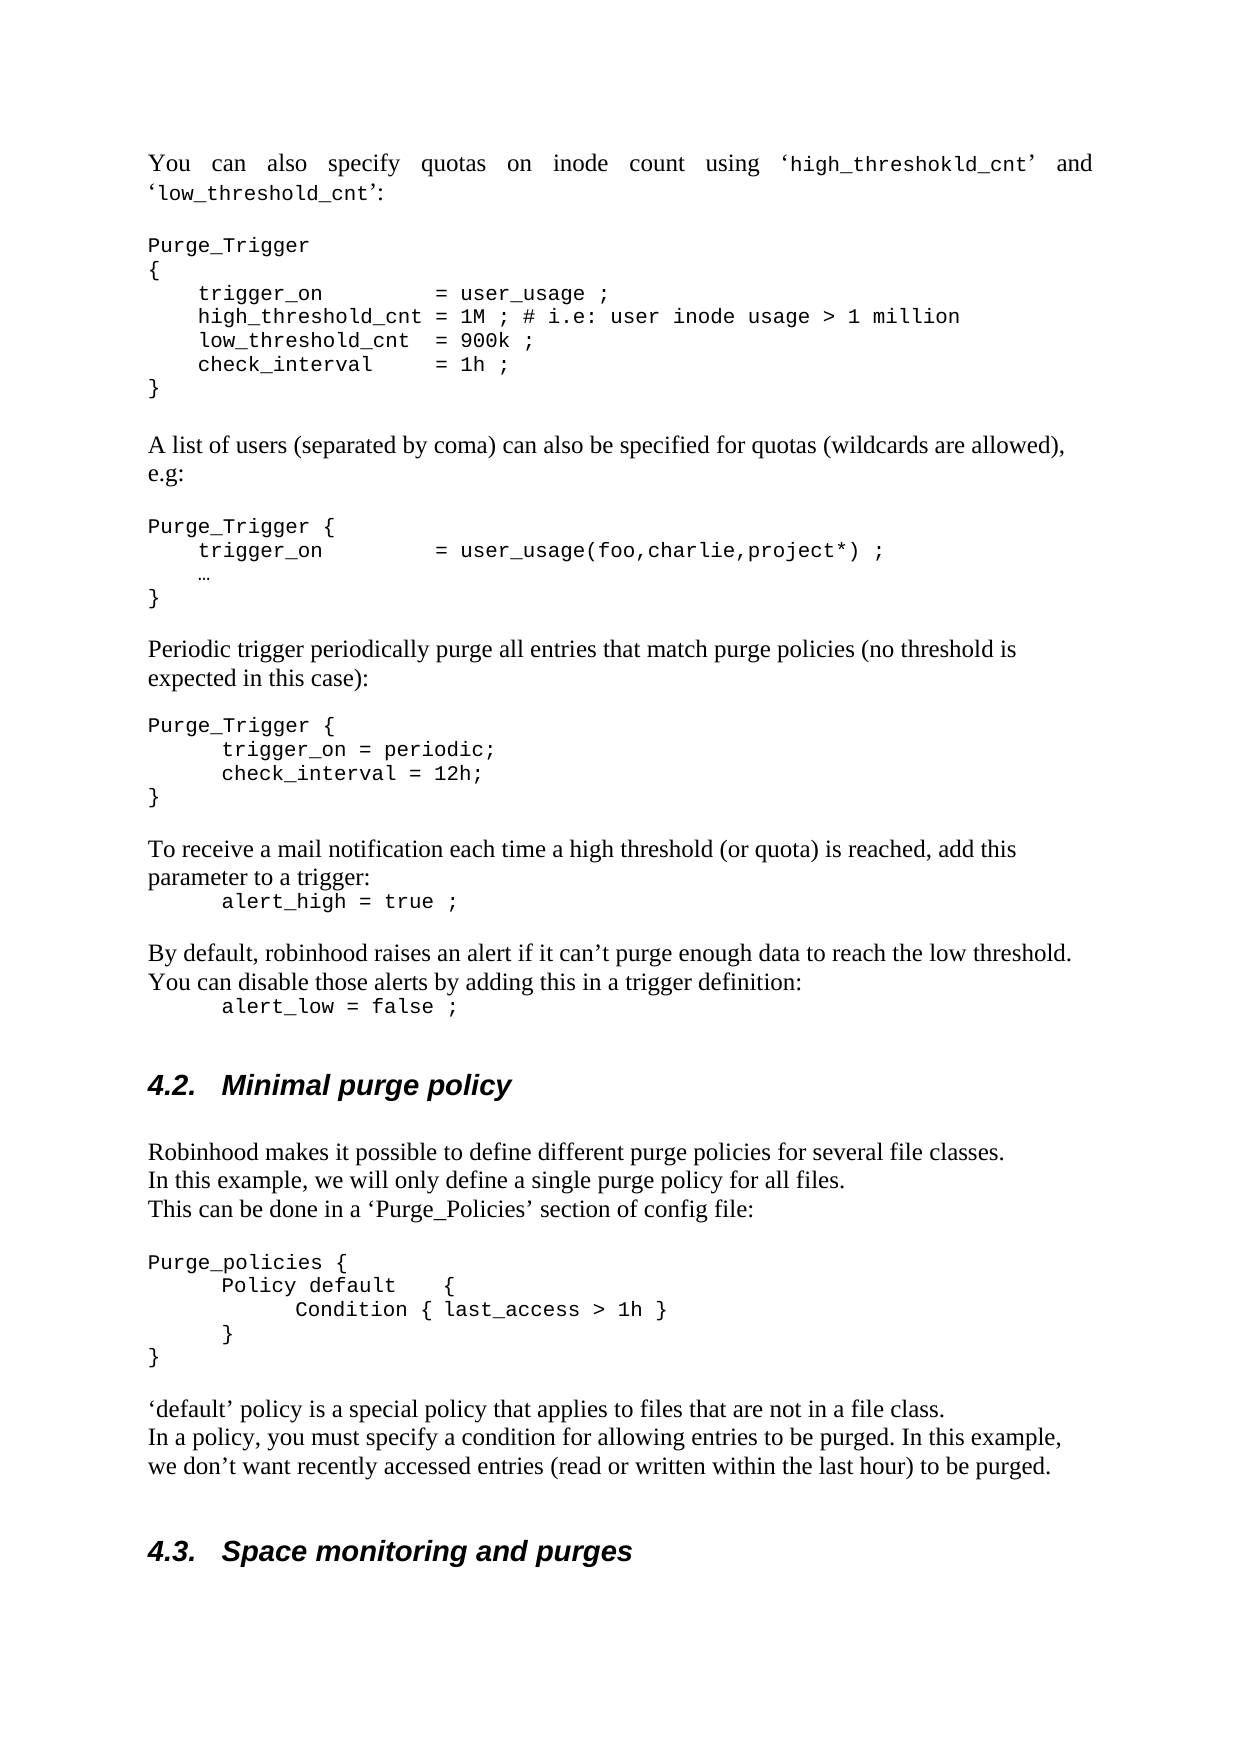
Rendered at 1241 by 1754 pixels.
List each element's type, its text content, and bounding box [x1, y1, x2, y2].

text trigger_on = periodic; [148, 739, 1093, 763]
text { [148, 259, 1093, 283]
text Purge_Trigger { [148, 516, 1093, 540]
text check_interval = 12h; [148, 763, 1093, 786]
text alert_high = true ; [148, 891, 1093, 915]
text } [148, 786, 1093, 810]
text This can be done in a ‘Purge_Policies’ section of config file: [148, 1194, 1093, 1223]
text In this example, we will only define a single purge policy for all files. [148, 1166, 1093, 1194]
text … [148, 563, 1093, 587]
text ‘default’ policy is a special policy that applies to files that are not in a file class. [148, 1394, 1093, 1422]
text Purge_Trigger [148, 236, 1093, 259]
text } [148, 1346, 1093, 1370]
text A list of users (separated by coma) can also be specified for quotas (wildcards are allowed), e.g: [148, 430, 1093, 487]
text You can also specify quotas on inode count using ‘high_threshokld_cnt’ and ‘low_threshold_cnt’: [148, 148, 1093, 236]
subtitle Minimal purge policy [148, 1068, 1093, 1102]
text trigger_on = user_usage(foo,charlie,project*) ; [148, 540, 1093, 563]
subtitle Space monitoring and purges [148, 1534, 1093, 1567]
text Policy default { [148, 1275, 1093, 1299]
text Purge_policies { [148, 1252, 1093, 1275]
text alert_low = false ; [148, 996, 1093, 1019]
text low_threshold_cnt = 900k ; [148, 330, 1093, 354]
text Robinhood makes it possible to define different purge policies for several file classes. [148, 1137, 1093, 1166]
text You can disable those alerts by adding this in a trigger definition: [148, 967, 1093, 996]
text To receive a mail notification each time a high threshold (or quota) is reached, add this parameter to a trigger: [148, 834, 1093, 891]
text Purge_Trigger { [148, 692, 1093, 739]
text Periodic trigger periodically purge all entries that match purge policies (no threshold is expected in this case): [148, 634, 1093, 692]
text trigger_on = user_usage ; [148, 283, 1093, 306]
text Condition { last_access > 1h } [148, 1299, 1093, 1323]
text high_threshold_cnt = 1M ; # i.e: user inode usage > 1 million [148, 306, 1093, 330]
text } [148, 1323, 1093, 1346]
text } [148, 587, 1093, 611]
text check_interval = 1h ; } [148, 354, 1093, 401]
text By default, robinhood raises an alert if it can’t purge enough data to reach the low threshold. [148, 938, 1093, 967]
text In a policy, you must specify a condition for allowing entries to be purged. In this example, we don’t want recently accessed entries (read or written within the last hour) to be purged. [148, 1422, 1093, 1480]
